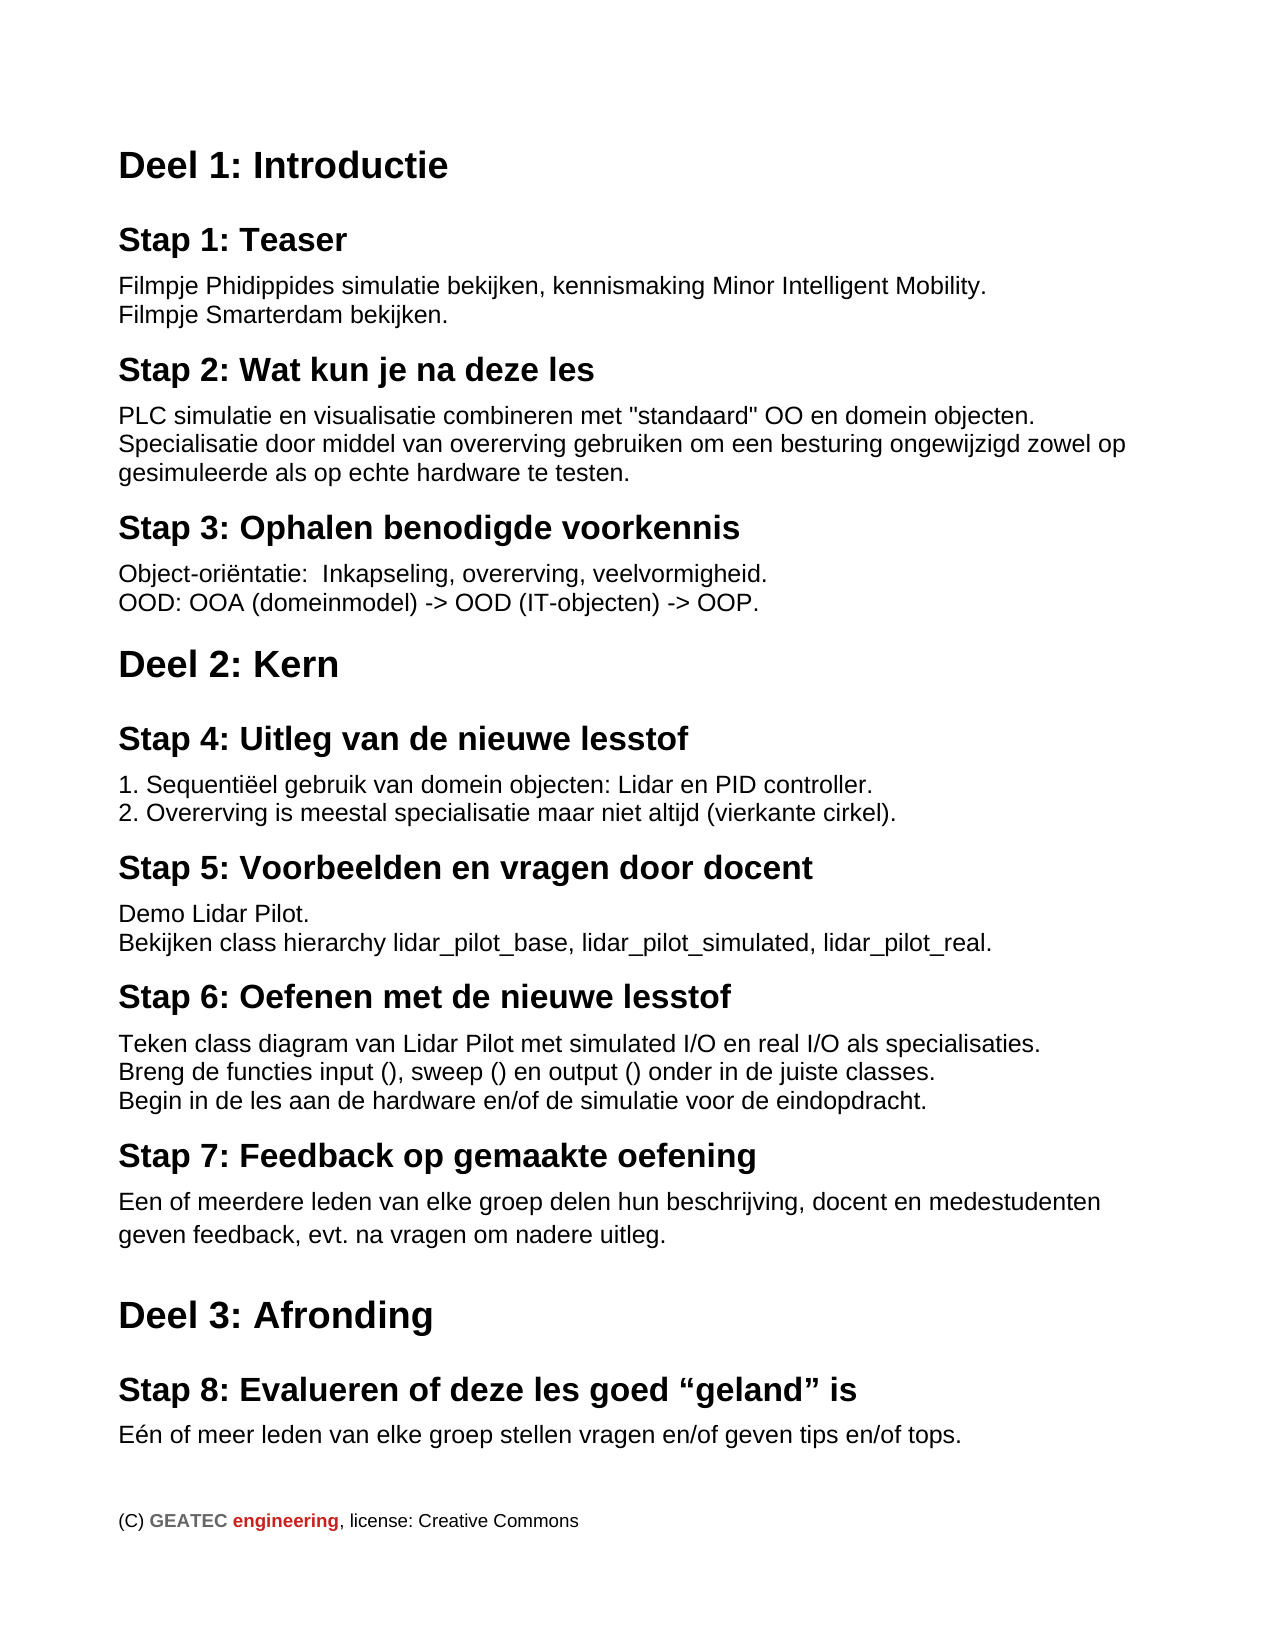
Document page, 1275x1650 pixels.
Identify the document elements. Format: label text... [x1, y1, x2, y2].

text Filmpje Smarterdam bekijken. [118, 300, 1157, 329]
text Object-oriëntatie: Inkapseling, overerving, veelvormigheid. [118, 559, 1157, 588]
subtitle Stap 1: Teaser [118, 220, 1157, 259]
text Specialisatie door middel van overerving gebruiken om een besturing ongewijzigd zowel op gesimuleerde als op echte hardware te testen. [118, 429, 1157, 487]
text Bekijken class hierarchy lidar_pilot_base, lidar_pilot_simulated, lidar_pilot_real. [118, 928, 1157, 957]
subtitle Deel 1: Introductie [118, 143, 1157, 187]
subtitle Deel 2: Kern [118, 641, 1157, 685]
text 1. Sequentiëel gebruik van domein objecten: Lidar en PID controller. [118, 769, 1157, 798]
subtitle Stap 3: Ophalen benodigde voorkennis [118, 508, 1157, 546]
subtitle Stap 2: Wat kun je na deze les [118, 349, 1157, 388]
text PLC simulatie en visualisatie combineren met "standaard" OO en domein objecten. [118, 401, 1157, 429]
text 2. Overerving is meestal specialisatie maar niet altijd (vierkante cirkel). [118, 798, 1157, 827]
text Begin in de les aan de hardware en/of de simulatie voor de eindopdracht. [118, 1086, 1157, 1115]
subtitle Stap 8: Evalueren of deze les goed “geland” is [118, 1369, 1157, 1408]
text Demo Lidar Pilot. [118, 899, 1157, 928]
subtitle Deel 3: Afronding [118, 1292, 1157, 1336]
subtitle Stap 5: Voorbeelden en vragen door docent [118, 848, 1157, 887]
text Breng de functies input (), sweep () en output () onder in de juiste classes. [118, 1057, 1157, 1086]
subtitle Stap 4: Uitleg van de nieuwe lesstof [118, 718, 1157, 757]
text Teken class diagram van Lidar Pilot met simulated I/O en real I/O als specialisaties. [118, 1028, 1157, 1057]
text OOD: OOA (domeinmodel) -> OOD (IT-objecten) -> OOP. [118, 588, 1157, 616]
subtitle Stap 6: Oefenen met de nieuwe lesstof [118, 977, 1157, 1016]
text Eén of meer leden van elke groep stellen vragen en/of geven tips en/of tops. [118, 1421, 1157, 1449]
text Een of meerdere leden van elke groep delen hun beschrijving, docent en medestudenten geven feedback, evt. na vragen om nadere uitleg. [118, 1187, 1157, 1248]
text Filmpje Phidippides simulatie bekijken, kennismaking Minor Intelligent Mobility. [118, 271, 1157, 300]
subtitle Stap 7: Feedback op gemaakte oefening [118, 1136, 1157, 1174]
